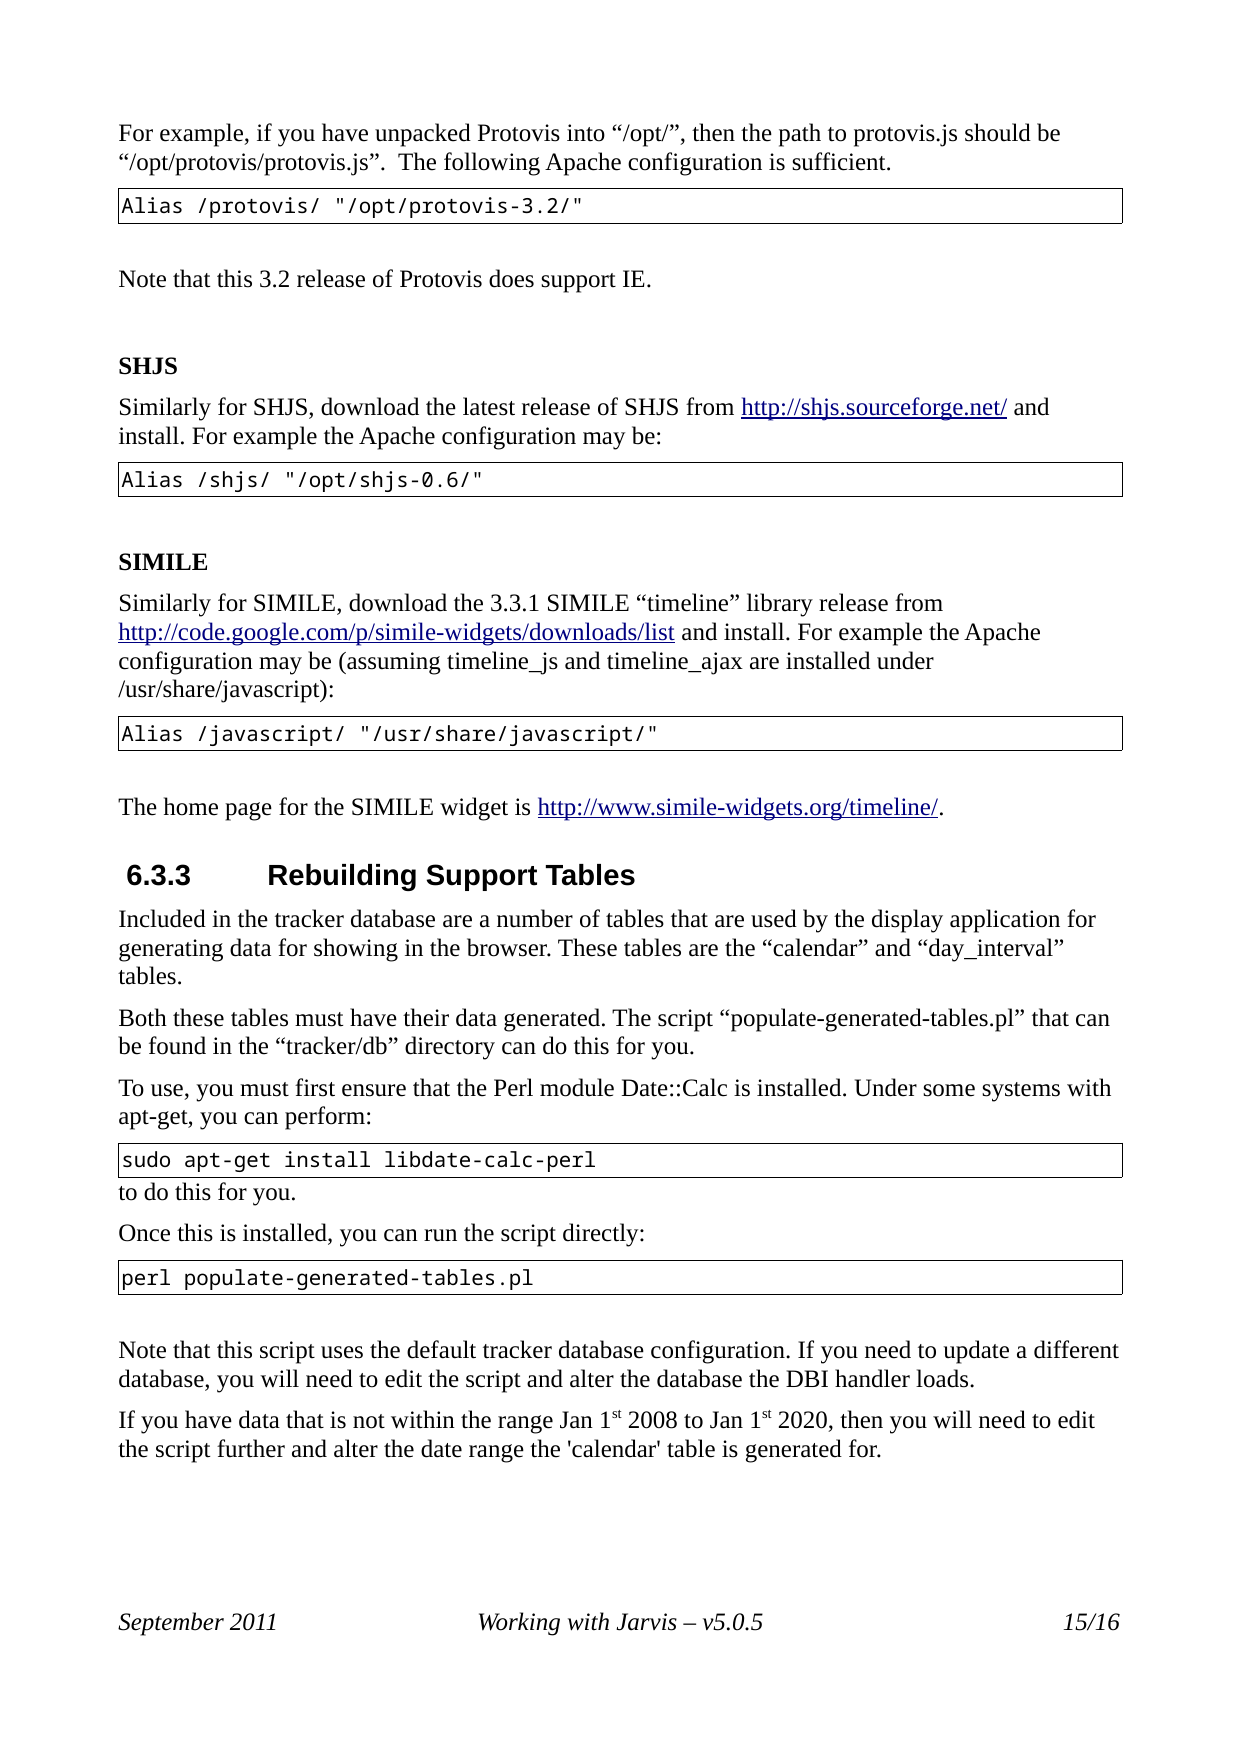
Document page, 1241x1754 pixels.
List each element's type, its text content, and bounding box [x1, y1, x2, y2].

text Note that this 3.2 release of Protovis does support IE. [118, 264, 1122, 293]
text sudo apt-get install libdate-calc-perl [119, 1144, 1122, 1177]
text Note that this script uses the default tracker database configuration. If you need to update a different database, you will need to edit the script and alter the database the DBI handler loads. [118, 1335, 1122, 1393]
text to do this for you. [118, 1178, 1122, 1206]
text Similarly for SIMILE, download the 3.3.1 SIMILE “timeline” library release from http://code.google.com/p/simile-widgets/downloads/list and install. For example the Apache configuration may be (assuming timeline_js and timeline_ajax are installed under /usr/share/javascript): [118, 588, 1122, 703]
text For example, if you have unpacked Protovis into “/opt/”, then the path to protovis.js should be “/opt/protovis/protovis.js”. The following Apache configuration is sufficient. [118, 118, 1122, 176]
text Both these tables must have their data generated. The script “populate-generated-tables.pl” that can be found in the “tracker/db” directory can do this for you. [118, 1003, 1122, 1060]
text Alias /shjs/ "/opt/shjs-0.6/" [119, 463, 1122, 496]
text perl populate-generated-tables.pl [119, 1261, 1122, 1294]
subtitle SIMILE [118, 547, 1122, 576]
text Alias /protovis/ "/opt/protovis-3.2/" [119, 189, 1122, 223]
text To use, you must first ensure that the Perl module Date::Calc is installed. Under some systems with apt-get, you can perform: [118, 1073, 1122, 1130]
text If you have data that is not within the range Jan 1st 2008 to Jan 1st 2020, then you will need to edit the script further and alter the date range the 'calendar' table is generated for. [118, 1405, 1122, 1463]
text Alias /javascript/ "/usr/share/javascript/" [119, 717, 1122, 750]
subtitle Rebuilding Support Tables [118, 858, 1122, 891]
text The home page for the SIMILE widget is http://www.simile-widgets.org/timeline/. [118, 792, 1122, 820]
subtitle SHJS [118, 351, 1122, 380]
text Included in the tracker database are a number of tables that are used by the display application for generating data for showing in the browser. These tables are the “calendar” and “day_interval” tables. [118, 904, 1122, 990]
text Similarly for SHJS, download the latest release of SHJS from http://shjs.sourceforge.net/ and install. For example the Apache configuration may be: [118, 392, 1122, 450]
text Once this is installed, you can run the script directly: [118, 1218, 1122, 1247]
